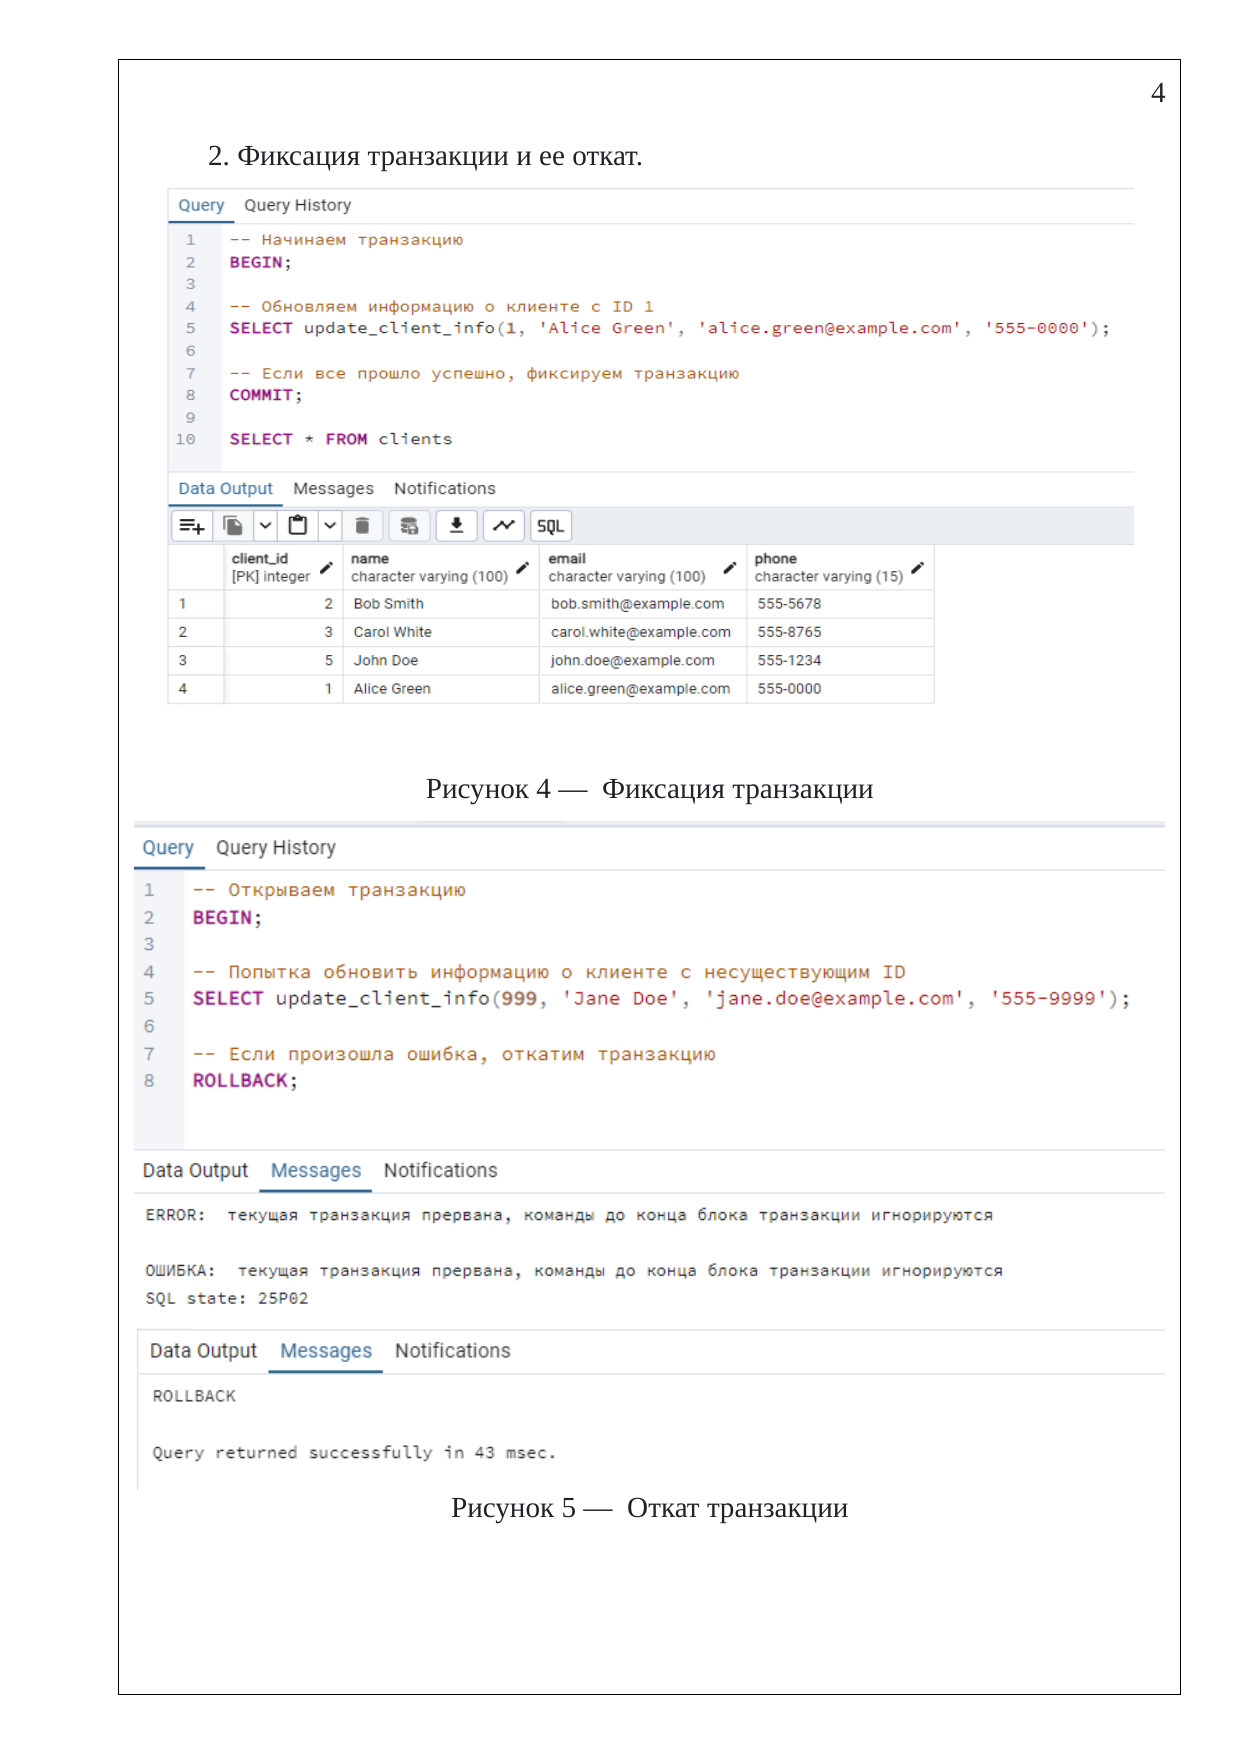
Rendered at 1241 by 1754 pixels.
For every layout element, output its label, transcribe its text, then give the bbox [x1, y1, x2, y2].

text Рисунок 5 — Откат транзакции [134, 1491, 1165, 1524]
text 2. Фиксация транзакции и ее откат. [134, 138, 1165, 171]
text 4 [134, 75, 1165, 108]
text Рисунок 4 — Фиксация транзакции [134, 771, 1165, 805]
picture [133, 821, 1166, 1491]
picture [165, 188, 1135, 705]
